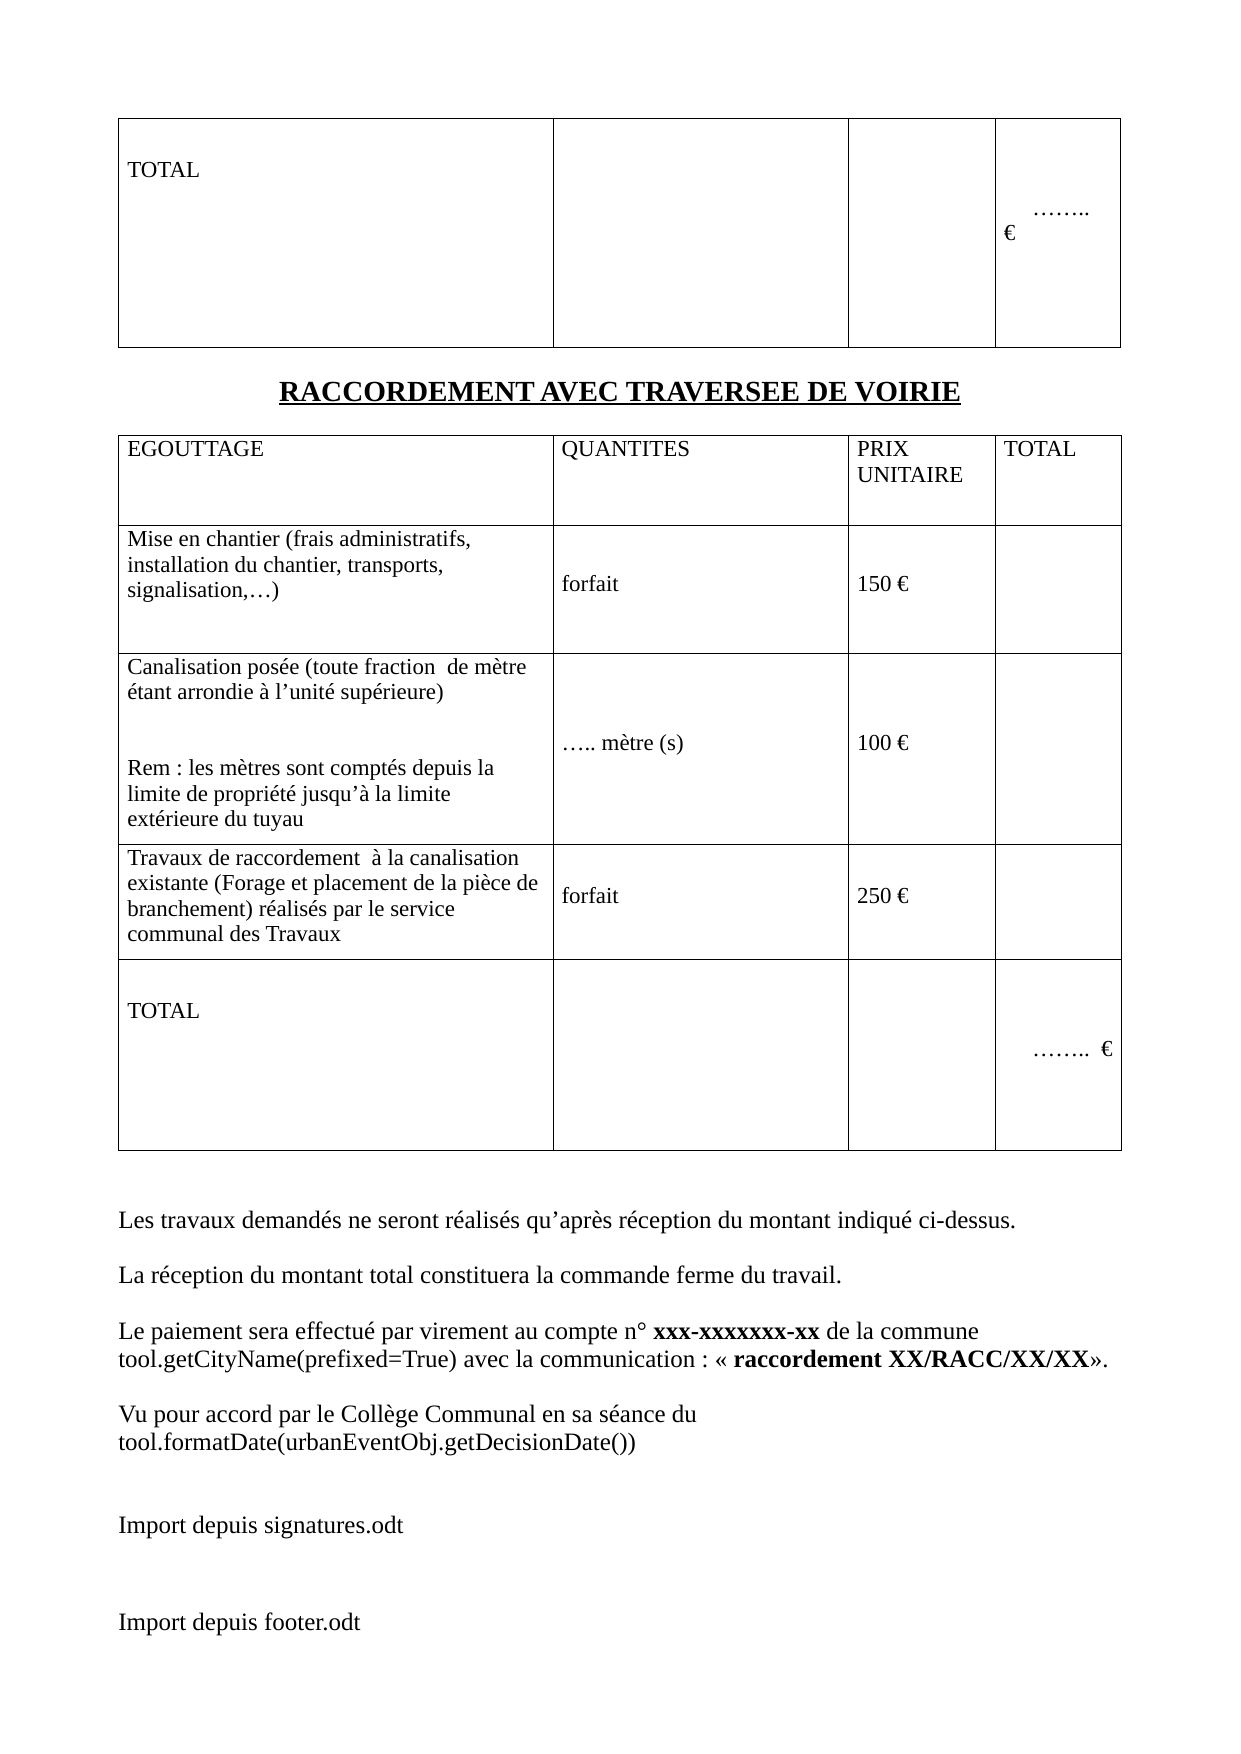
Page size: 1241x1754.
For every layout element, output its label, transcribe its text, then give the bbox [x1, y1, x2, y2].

table_cell …….. € [996, 960, 1121, 1150]
table_cell 150 € [849, 526, 995, 653]
table_cell forfait [554, 526, 848, 653]
table_cell 250 € [849, 845, 995, 959]
text La réception du montant total constituera la commande ferme du travail. [118, 1262, 1122, 1289]
text Import depuis signatures.odt [118, 1511, 1122, 1539]
table_cell [996, 526, 1121, 653]
text Vu pour accord par le Collège Communal en sa séance du tool.formatDate(urbanEventObj.getDecisionDate()) [118, 1400, 1122, 1456]
table_cell ….. mètre (s) [554, 654, 848, 844]
table_cell [849, 119, 995, 347]
title RACCORDEMENT AVEC TRAVERSEE DE VOIRIE [118, 375, 1122, 408]
table_cell TOTAL [119, 119, 553, 347]
text Les travaux demandés ne seront réalisés qu’après réception du montant indiqué ci-dessus. [118, 1206, 1122, 1234]
table_header QUANTITES [554, 436, 848, 525]
table_cell TOTAL [119, 960, 553, 1150]
table_header PRIX UNITAIRE [849, 436, 995, 525]
table_header TOTAL [996, 436, 1121, 525]
text Le paiement sera effectué par virement au compte n° xxx-xxxxxxx-xx de la commune tool.getCityName(prefixed=True) avec la communication : « raccordement XX/RACC/XX/XX». [118, 1317, 1122, 1372]
table_cell [849, 960, 995, 1150]
table_header EGOUTTAGE [119, 436, 553, 525]
table_cell forfait [554, 845, 848, 959]
table_cell Canalisation posée (toute fraction de mètre étant arrondie à l’unité supérieure) Rem : les mètres sont comptés depuis la limite de propriété jusqu’à la limite extérieure du tuyau [119, 654, 553, 844]
table_cell [554, 119, 848, 347]
table_cell [996, 845, 1121, 959]
table_cell …….. € [996, 119, 1120, 347]
table_cell [554, 960, 848, 1150]
table_cell [996, 654, 1121, 844]
table_cell 100 € [849, 654, 995, 844]
table_cell Mise en chantier (frais administratifs, installation du chantier, transports, signalisation,…) [119, 526, 553, 653]
table_cell Travaux de raccordement à la canalisation existante (Forage et placement de la pièce de branchement) réalisés par le service communal des Travaux [119, 845, 553, 959]
